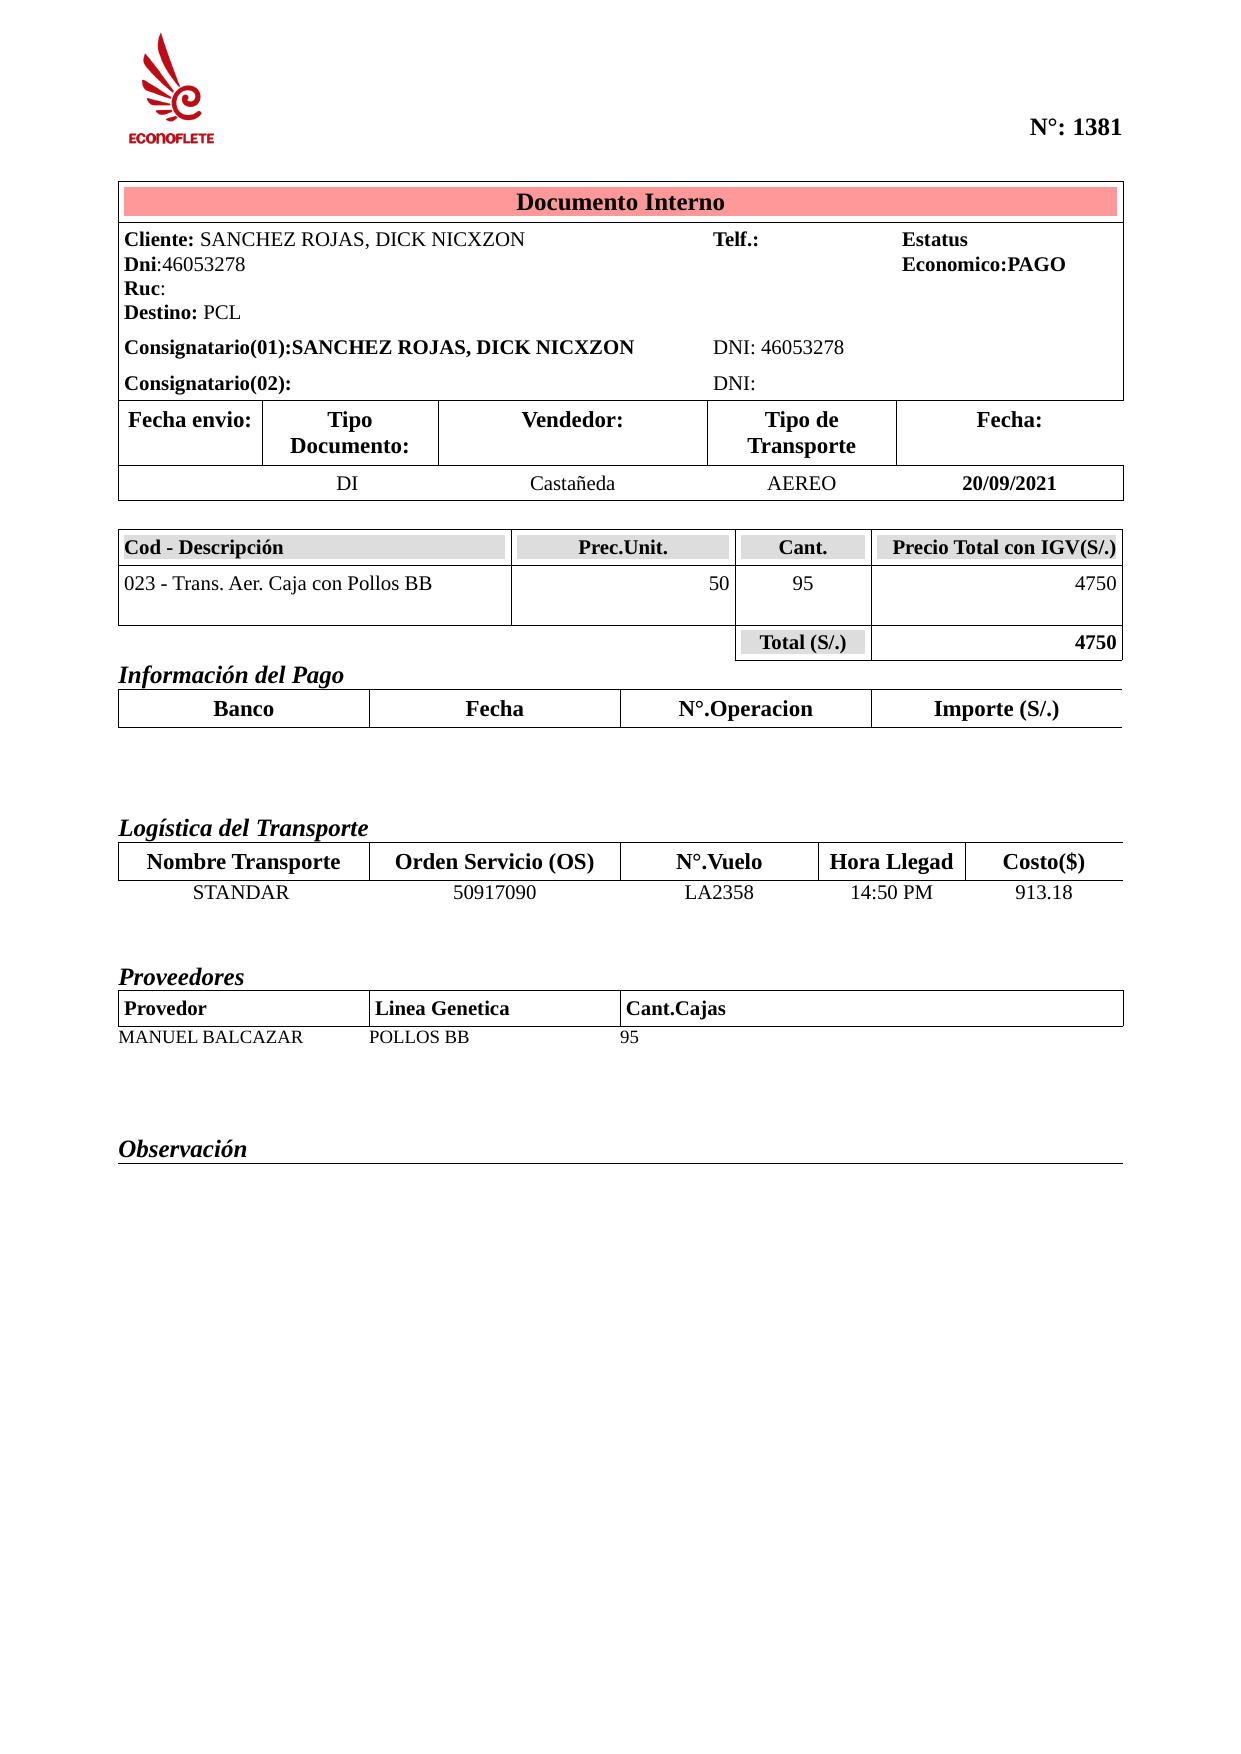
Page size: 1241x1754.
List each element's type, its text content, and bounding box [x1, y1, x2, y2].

table_cell [118, 626, 511, 660]
table_cell [369, 728, 620, 756]
text Proveedores [118, 962, 1122, 990]
table_cell POLLOS BB [369, 1027, 620, 1048]
table_cell DNI: [707, 365, 1123, 400]
table_cell [118, 904, 369, 933]
table_cell Total (S/.) [736, 626, 871, 660]
text Logística del Transporte [118, 813, 1122, 842]
table_cell [369, 1112, 620, 1134]
table_cell AEREO [707, 466, 896, 500]
table_cell [119, 466, 262, 500]
table_cell 50 [512, 566, 735, 624]
table_cell [369, 1091, 620, 1112]
table_cell [369, 904, 620, 933]
table_cell [965, 933, 1123, 962]
table_header Fecha [370, 690, 620, 727]
table_header Orden Servicio (OS) [370, 843, 620, 880]
table_cell [871, 785, 1122, 813]
table_cell [965, 904, 1123, 933]
table_header Precio Total con IGV(S/.) [872, 530, 1122, 565]
picture [118, 32, 225, 144]
table_header Cant.Cajas [621, 991, 1123, 1026]
table_cell [369, 756, 620, 784]
table_cell [511, 626, 735, 660]
table_cell [871, 756, 1122, 784]
table_cell [620, 904, 818, 933]
table_cell Telf.: [707, 223, 896, 329]
table_header Hora Llegad [819, 843, 965, 880]
table_cell [620, 785, 871, 813]
table_cell 20/09/2021 [896, 466, 1123, 500]
table_cell [620, 1048, 1123, 1069]
table_cell Fecha: [897, 401, 1123, 465]
table_cell [118, 1091, 369, 1112]
table_cell 50917090 [369, 881, 620, 904]
table_cell Fecha envio: [119, 401, 262, 465]
table_cell [871, 728, 1122, 756]
table_header Importe (S/.) [872, 690, 1122, 727]
table_cell 95 [620, 1027, 1123, 1048]
table_cell [620, 1112, 1123, 1134]
table_header N°.Operacion [621, 690, 871, 727]
table_cell Estatus Economico:PAGO [896, 223, 1123, 329]
table_cell Consignatario(01):SANCHEZ ROJAS, DICK NICXZON [119, 329, 707, 365]
table_header Documento Interno [119, 182, 1123, 222]
table_cell DI [262, 466, 438, 500]
table_header N°.Vuelo [621, 843, 818, 880]
table_cell [369, 1048, 620, 1069]
table_cell 913.18 [965, 881, 1123, 904]
table_cell Vendedor: [439, 401, 707, 465]
table_cell [620, 933, 818, 962]
table_cell [369, 1069, 620, 1091]
table_header Banco [119, 690, 369, 727]
table_header Prec.Unit. [512, 530, 735, 565]
table_header Cod - Descripción [119, 530, 511, 565]
table_cell 4750 [872, 626, 1122, 660]
table_header Costo($) [966, 843, 1123, 880]
text Observación [118, 1134, 1122, 1163]
table_cell [620, 756, 871, 784]
table_cell [118, 1069, 369, 1091]
table_cell [118, 728, 369, 756]
table_cell [620, 728, 871, 756]
table_cell [118, 1112, 369, 1134]
text Información del Pago [118, 660, 1122, 689]
table_cell [818, 933, 965, 962]
table_cell Tipo Documento: [263, 401, 438, 465]
table_cell Consignatario(02): [119, 365, 707, 400]
table_cell [118, 1048, 369, 1069]
table_cell LA2358 [620, 881, 818, 904]
table_header Provedor [119, 991, 369, 1026]
table_header Cant. [736, 530, 871, 565]
table_cell Tipo de Transporte [708, 401, 896, 465]
table_cell MANUEL BALCAZAR [118, 1027, 369, 1048]
table_cell [620, 1069, 1123, 1091]
table_cell 95 [736, 566, 871, 624]
table_cell Cliente: SANCHEZ ROJAS, DICK NICXZON Dni:46053278 Ruc: Destino: PCL [119, 223, 707, 329]
table_cell [818, 904, 965, 933]
table_cell [118, 933, 369, 962]
table_cell [118, 785, 369, 813]
table_cell STANDAR [118, 881, 369, 904]
table_header Linea Genetica [370, 991, 620, 1026]
table_cell [369, 933, 620, 962]
table_cell 023 - Trans. Aer. Caja con Pollos BB [119, 566, 511, 624]
table_cell Castañeda [438, 466, 707, 500]
table_cell DNI: 46053278 [707, 329, 1123, 365]
table_cell [620, 1091, 1123, 1112]
table_cell [369, 785, 620, 813]
table_cell 4750 [872, 566, 1122, 624]
table_header Nombre Transporte [119, 843, 369, 880]
table_header [118, 1164, 1123, 1187]
table_cell 14:50 PM [818, 881, 965, 904]
table_cell [118, 756, 369, 784]
